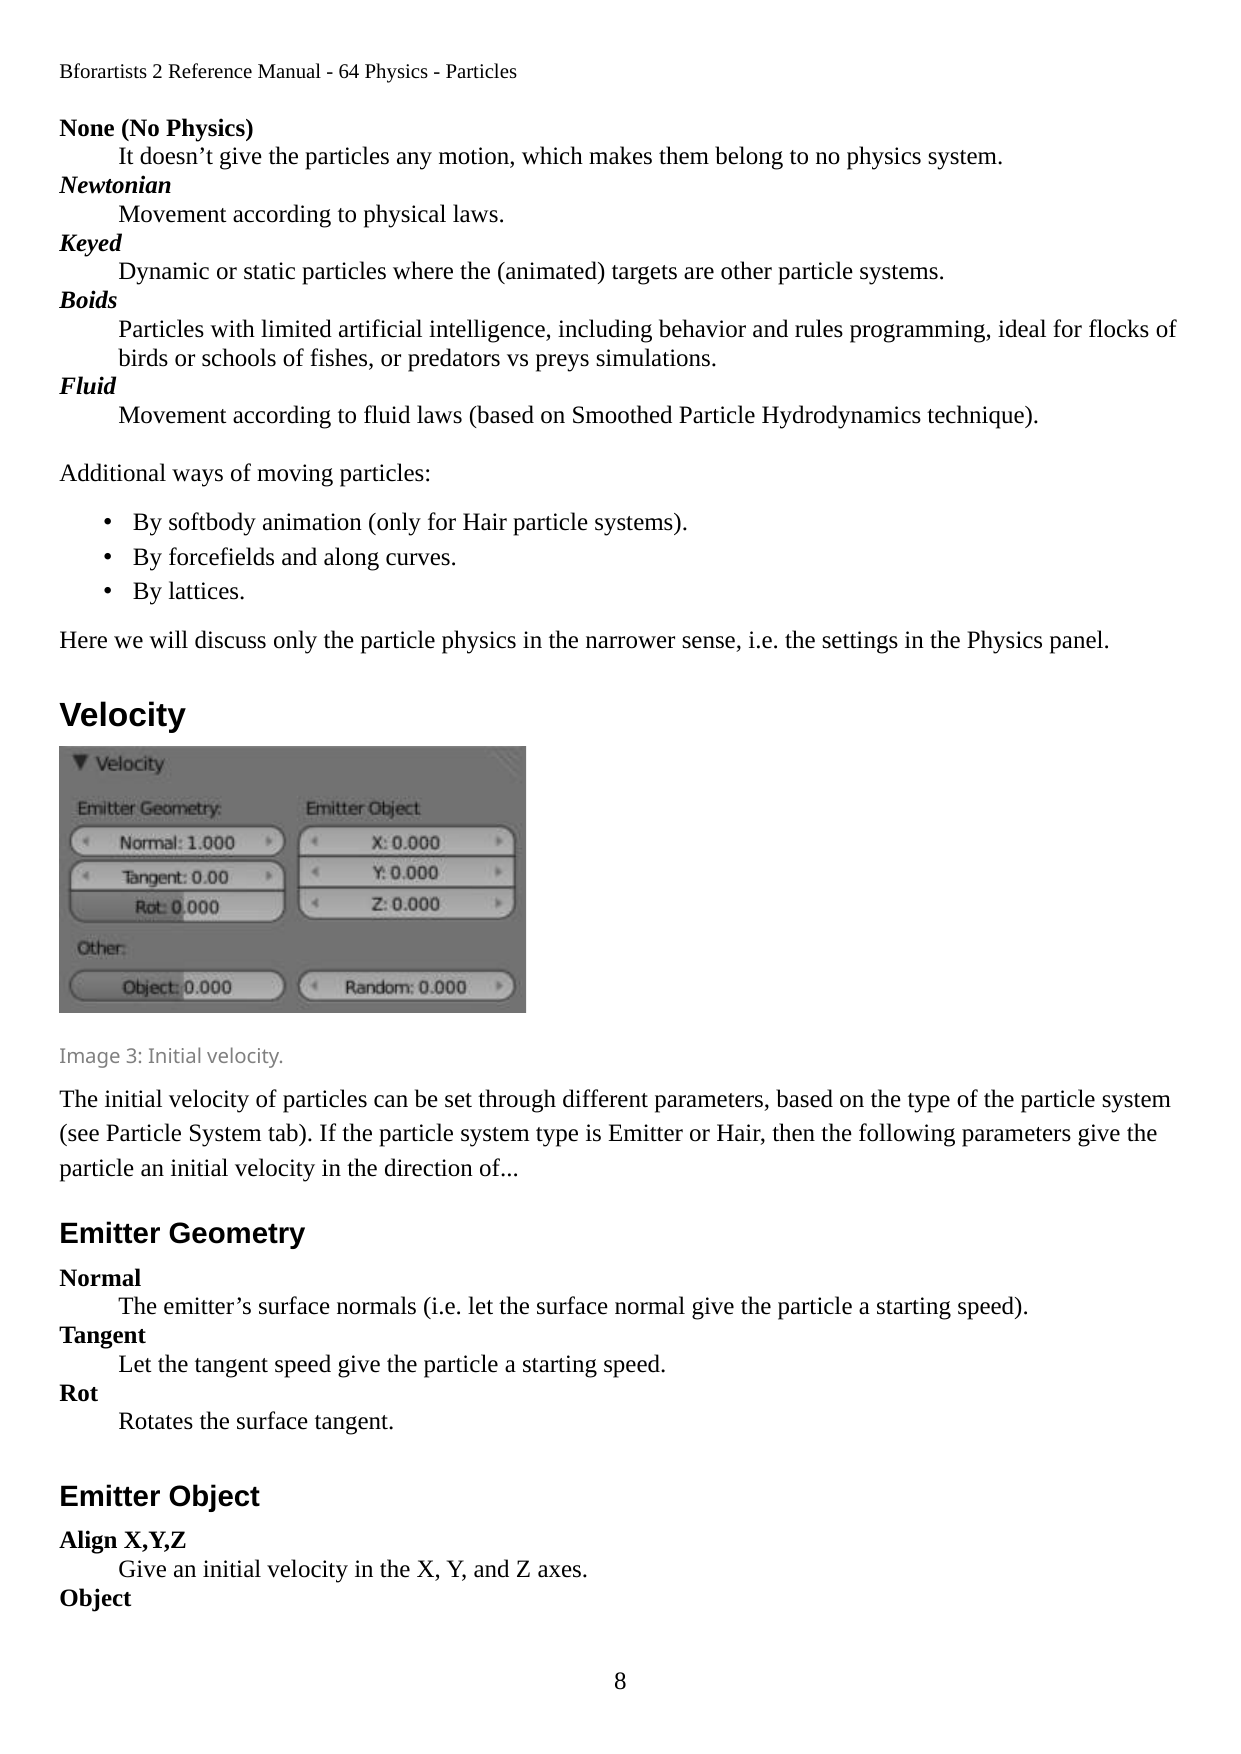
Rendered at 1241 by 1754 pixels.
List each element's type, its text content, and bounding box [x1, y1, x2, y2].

list Let the tangent speed give the particle a starting speed. [118, 1349, 1181, 1378]
list Movement according to physical laws. [118, 199, 1181, 228]
subtitle Emitter Object [59, 1479, 1181, 1513]
subtitle Align X,Y,Z [59, 1525, 1181, 1554]
list By lattices. [103, 576, 1181, 605]
list Dynamic or static particles where the (animated) targets are other particle systems. [118, 256, 1181, 285]
text The initial velocity of particles can be set through different parameters, based on the type of the particle system (see Particle System tab). If the particle system type is Emitter or Hair, then the following parameters give the particle an initial velocity in the direction of... [59, 1084, 1181, 1181]
subtitle Newtonian [59, 170, 1181, 199]
list The emitter’s surface normals (i.e. let the surface normal give the particle a starting speed). [118, 1291, 1181, 1320]
subtitle Object [59, 1583, 1181, 1612]
subtitle Rot [59, 1378, 1181, 1406]
list Rotates the surface tangent. [118, 1406, 1181, 1435]
list Particles with limited artificial intelligence, including behavior and rules programming, ideal for flocks of birds or schools of fishes, or predators vs preys simulations. [118, 314, 1181, 371]
list Movement according to fluid laws (based on Smoothed Particle Hydrodynamics technique). [118, 400, 1181, 429]
subtitle Emitter Geometry [59, 1216, 1181, 1250]
subtitle Normal [59, 1263, 1181, 1291]
subtitle Boids [59, 285, 1181, 314]
picture [59, 746, 527, 1013]
subtitle Keyed [59, 228, 1181, 256]
text Here we will discuss only the particle physics in the narrower sense, i.e. the settings in the Physics panel. [59, 625, 1181, 654]
list It doesn’t give the particles any motion, which makes them belong to no physics system. [118, 141, 1181, 170]
subtitle Velocity [59, 695, 1181, 734]
subtitle None (No Physics) [59, 113, 1181, 141]
list By softbody animation (only for Hair particle systems). [103, 507, 1181, 536]
text Image 3: Initial velocity. [59, 1038, 1181, 1069]
subtitle Fluid [59, 371, 1181, 400]
subtitle Tangent [59, 1320, 1181, 1349]
list By forcefields and along curves. [103, 542, 1181, 571]
text Additional ways of moving particles: [59, 458, 1181, 487]
list Give an initial velocity in the X, Y, and Z axes. [118, 1554, 1181, 1583]
